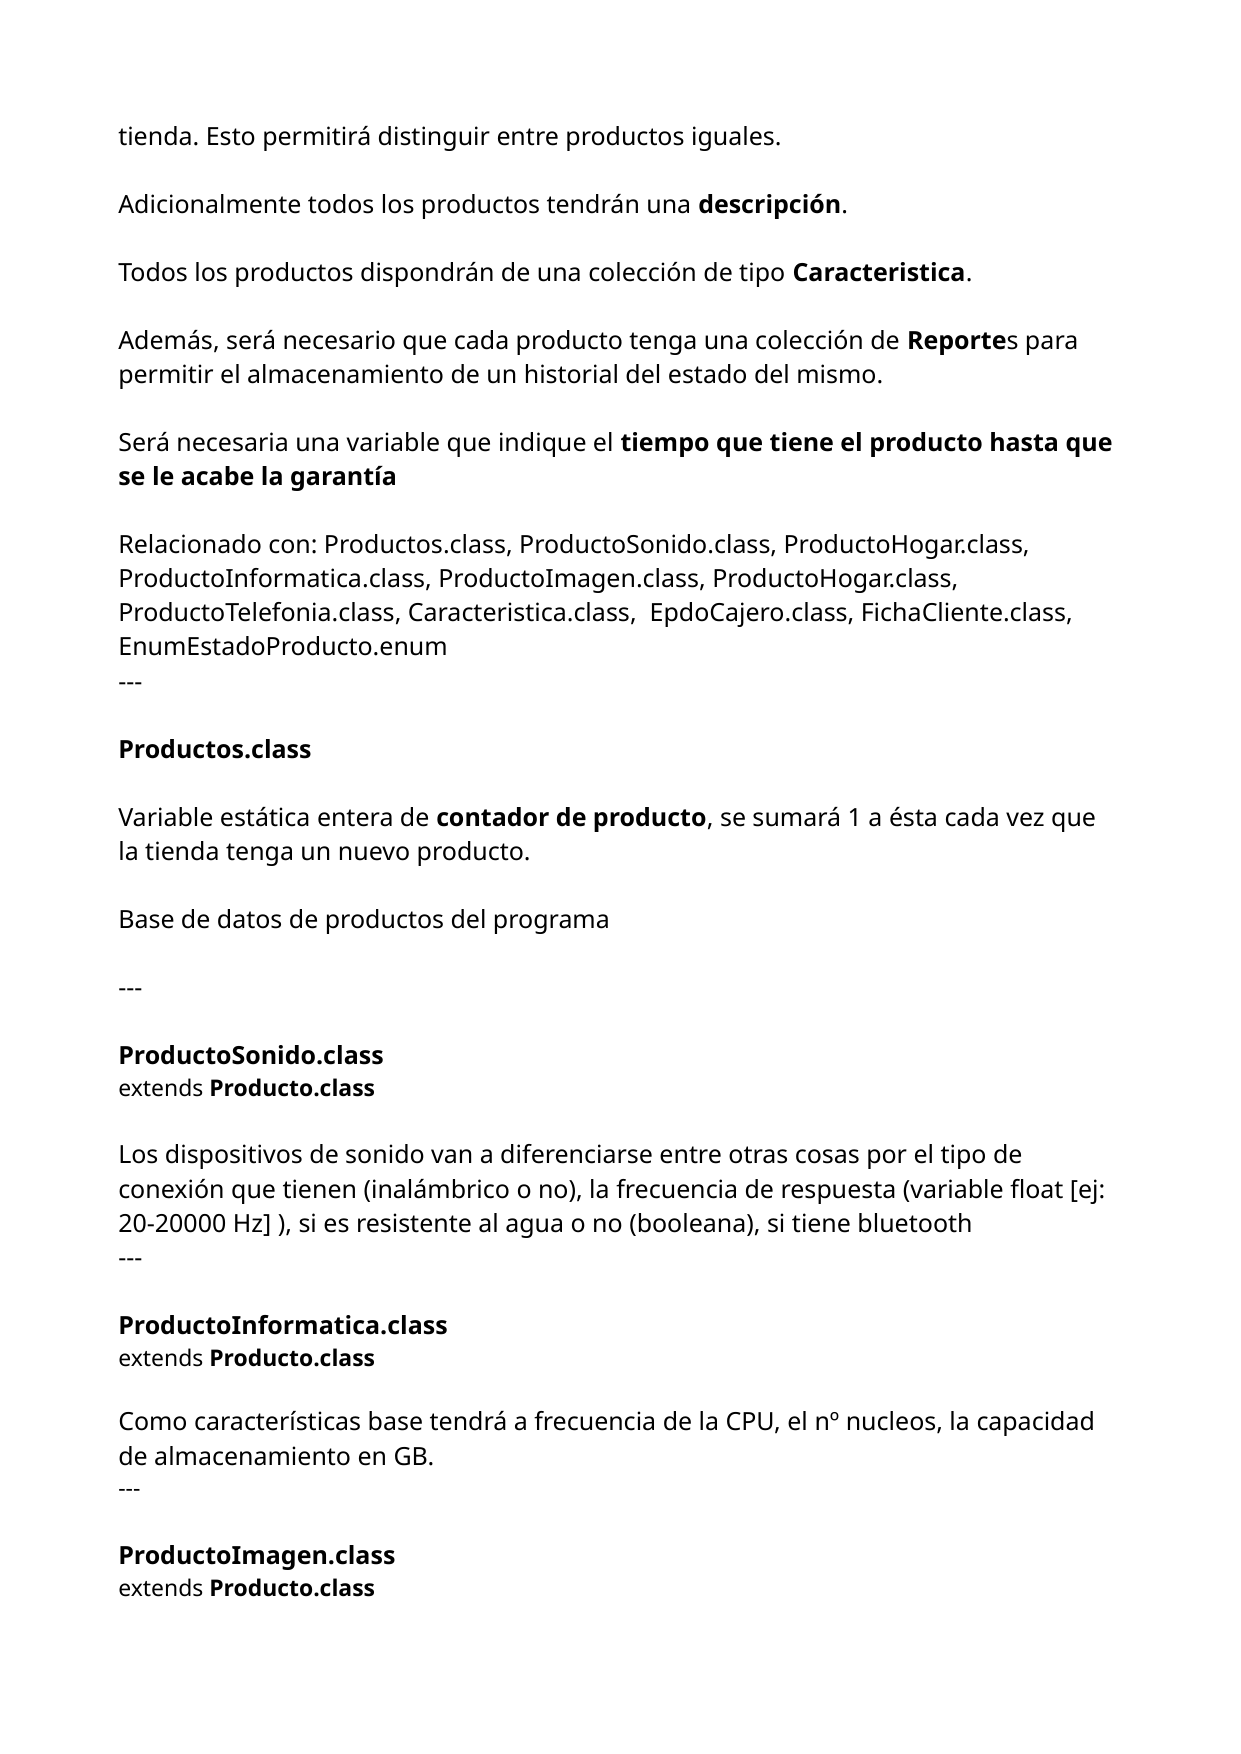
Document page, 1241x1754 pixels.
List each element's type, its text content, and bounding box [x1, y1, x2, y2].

text Será necesaria una variable que indique el tiempo que tiene el producto hasta que se le acabe la garantía [118, 425, 1122, 493]
text ProductoInformatica.class [118, 1307, 1122, 1342]
text --- [118, 970, 1122, 1004]
text Relacionado con: Productos.class, ProductoSonido.class, ProductoHogar.class, ProductoInformatica.class, ProductoImagen.class, ProductoHogar.class, ProductoTelefonia.class, Caracteristica.class, EpdoCajero.class, FichaCliente.class, EnumEstadoProducto.enum [118, 527, 1122, 663]
text Como características base tendrá a frecuencia de la CPU, el nº nucleos, la capacidad de almacenamiento en GB. [118, 1404, 1122, 1472]
text --- [118, 1472, 1122, 1503]
text --- [118, 1239, 1122, 1273]
text Adicionalmente todos los productos tendrán una descripción. [118, 186, 1122, 220]
text Todos los productos dispondrán de una colección de tipo Caracteristica. [118, 254, 1122, 288]
text extends Producto.class [118, 1072, 1122, 1103]
text --- [118, 663, 1122, 697]
text ProductoSonido.class [118, 1038, 1122, 1072]
text Variable estática entera de contador de producto, se sumará 1 a ésta cada vez que la tienda tenga un nuevo producto. [118, 799, 1122, 867]
text extends Producto.class [118, 1572, 1122, 1603]
text Productos.class [118, 731, 1122, 765]
text Los dispositivos de sonido van a diferenciarse entre otras cosas por el tipo de conexión que tienen (inalámbrico o no), la frecuencia de respuesta (variable float [ej: 20-20000 Hz] ), si es resistente al agua o no (booleana), si tiene bluetooth [118, 1137, 1122, 1239]
text tienda. Esto permitirá distinguir entre productos iguales. [118, 118, 1122, 152]
text ProductoImagen.class [118, 1537, 1122, 1572]
text extends Producto.class [118, 1342, 1122, 1373]
text Base de datos de productos del programa [118, 902, 1122, 936]
text Además, será necesario que cada producto tenga una colección de Reportes para permitir el almacenamiento de un historial del estado del mismo. [118, 322, 1122, 391]
